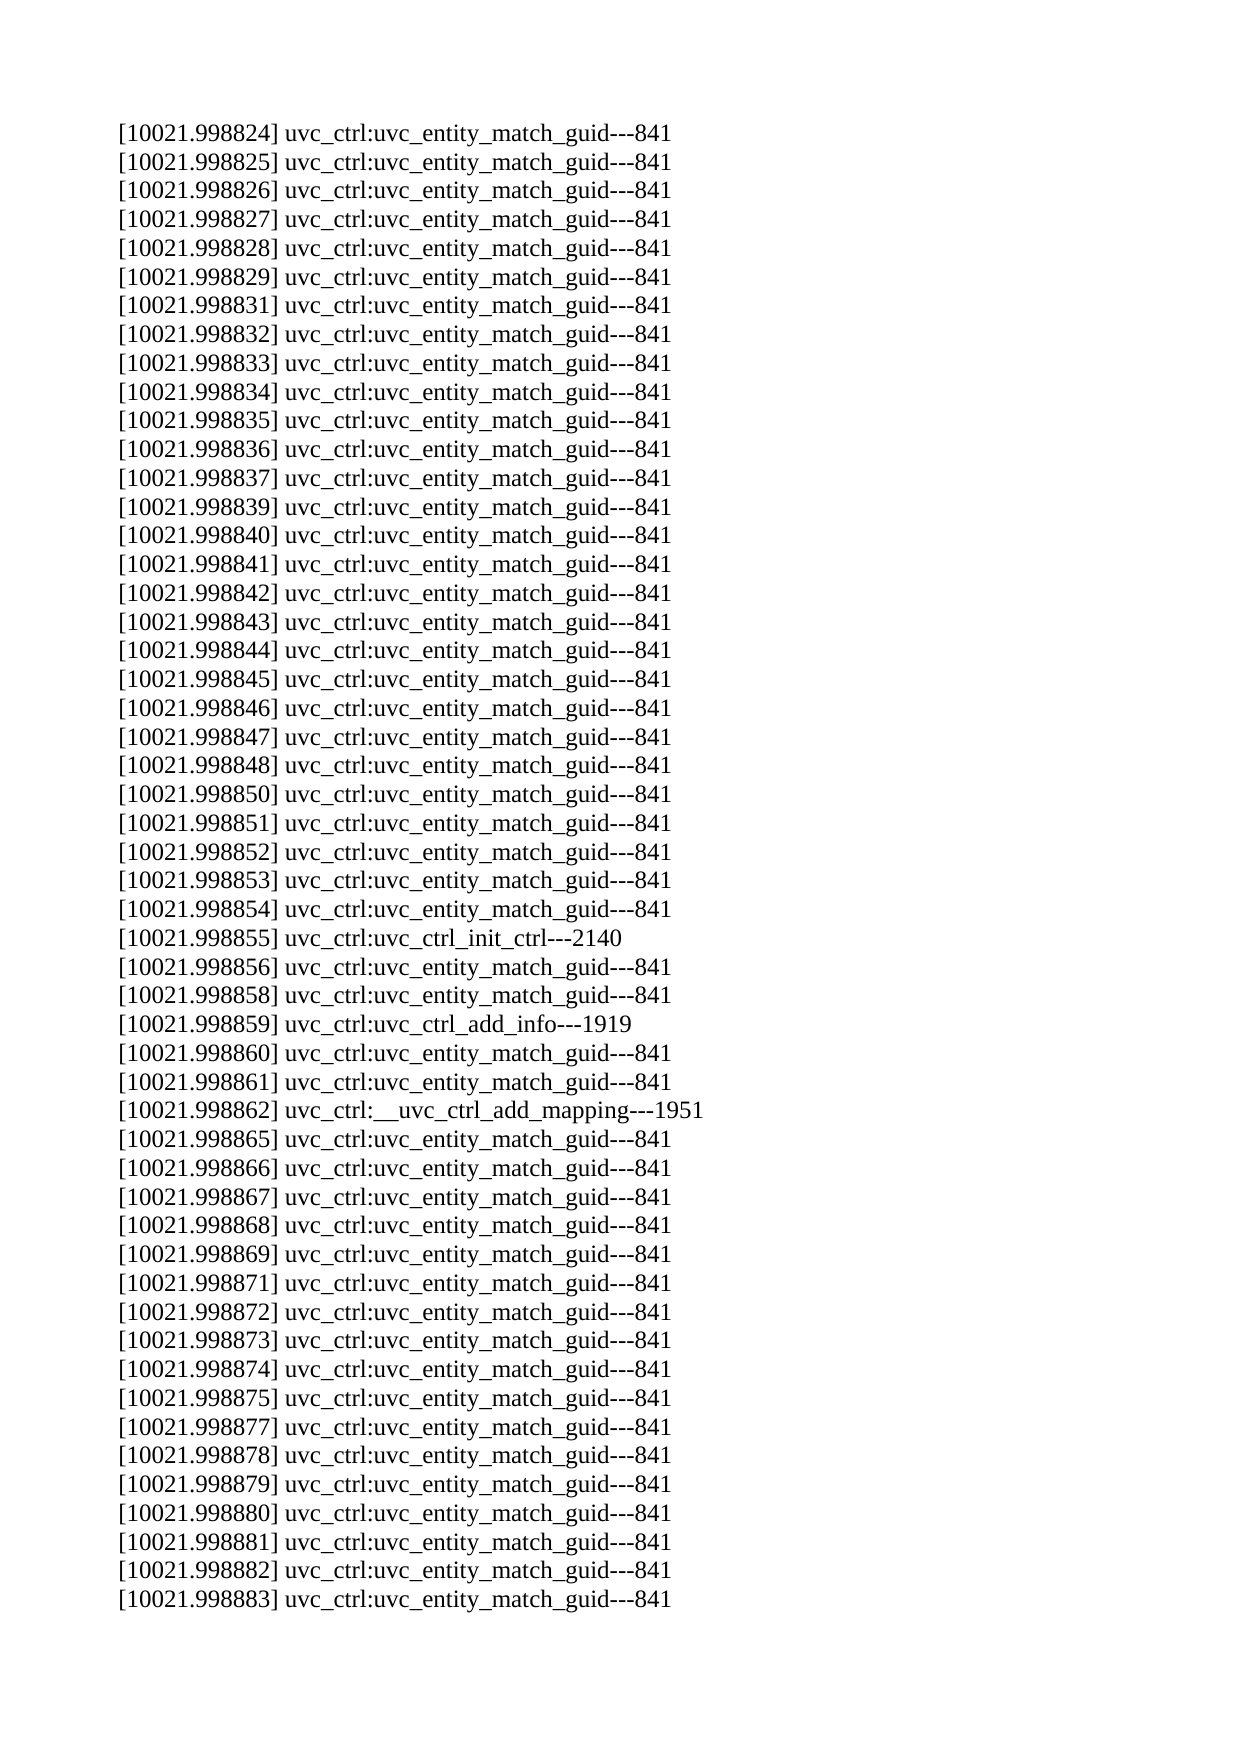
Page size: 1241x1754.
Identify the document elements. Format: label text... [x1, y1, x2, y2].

text [10021.998871] uvc_ctrl:uvc_entity_match_guid---841 [118, 1268, 1122, 1297]
text [10021.998878] uvc_ctrl:uvc_entity_match_guid---841 [118, 1441, 1122, 1469]
text [10021.998861] uvc_ctrl:uvc_entity_match_guid---841 [118, 1067, 1122, 1096]
text [10021.998858] uvc_ctrl:uvc_entity_match_guid---841 [118, 981, 1122, 1009]
text [10021.998827] uvc_ctrl:uvc_entity_match_guid---841 [118, 204, 1122, 233]
text [10021.998873] uvc_ctrl:uvc_entity_match_guid---841 [118, 1326, 1122, 1354]
text [10021.998850] uvc_ctrl:uvc_entity_match_guid---841 [118, 779, 1122, 808]
text [10021.998881] uvc_ctrl:uvc_entity_match_guid---841 [118, 1527, 1122, 1556]
text [10021.998848] uvc_ctrl:uvc_entity_match_guid---841 [118, 751, 1122, 779]
text [10021.998840] uvc_ctrl:uvc_entity_match_guid---841 [118, 521, 1122, 549]
text [10021.998859] uvc_ctrl:uvc_ctrl_add_info---1919 [118, 1009, 1122, 1038]
text [10021.998860] uvc_ctrl:uvc_entity_match_guid---841 [118, 1038, 1122, 1067]
text [10021.998862] uvc_ctrl:__uvc_ctrl_add_mapping---1951 [118, 1096, 1122, 1124]
text [10021.998855] uvc_ctrl:uvc_ctrl_init_ctrl---2140 [118, 923, 1122, 952]
text [10021.998825] uvc_ctrl:uvc_entity_match_guid---841 [118, 147, 1122, 176]
text [10021.998868] uvc_ctrl:uvc_entity_match_guid---841 [118, 1211, 1122, 1239]
text [10021.998828] uvc_ctrl:uvc_entity_match_guid---841 [118, 233, 1122, 262]
text [10021.998835] uvc_ctrl:uvc_entity_match_guid---841 [118, 406, 1122, 434]
text [10021.998834] uvc_ctrl:uvc_entity_match_guid---841 [118, 377, 1122, 406]
text [10021.998843] uvc_ctrl:uvc_entity_match_guid---841 [118, 607, 1122, 636]
text [10021.998826] uvc_ctrl:uvc_entity_match_guid---841 [118, 176, 1122, 204]
text [10021.998841] uvc_ctrl:uvc_entity_match_guid---841 [118, 549, 1122, 578]
text [10021.998877] uvc_ctrl:uvc_entity_match_guid---841 [118, 1412, 1122, 1441]
text [10021.998824] uvc_ctrl:uvc_entity_match_guid---841 [118, 118, 1122, 147]
text [10021.998833] uvc_ctrl:uvc_entity_match_guid---841 [118, 348, 1122, 377]
text [10021.998874] uvc_ctrl:uvc_entity_match_guid---841 [118, 1354, 1122, 1383]
text [10021.998845] uvc_ctrl:uvc_entity_match_guid---841 [118, 664, 1122, 693]
text [10021.998852] uvc_ctrl:uvc_entity_match_guid---841 [118, 837, 1122, 866]
text [10021.998842] uvc_ctrl:uvc_entity_match_guid---841 [118, 578, 1122, 607]
text [10021.998846] uvc_ctrl:uvc_entity_match_guid---841 [118, 693, 1122, 722]
text [10021.998854] uvc_ctrl:uvc_entity_match_guid---841 [118, 894, 1122, 923]
text [10021.998865] uvc_ctrl:uvc_entity_match_guid---841 [118, 1124, 1122, 1153]
text [10021.998839] uvc_ctrl:uvc_entity_match_guid---841 [118, 492, 1122, 521]
text [10021.998869] uvc_ctrl:uvc_entity_match_guid---841 [118, 1239, 1122, 1268]
text [10021.998867] uvc_ctrl:uvc_entity_match_guid---841 [118, 1182, 1122, 1211]
text [10021.998829] uvc_ctrl:uvc_entity_match_guid---841 [118, 262, 1122, 291]
text [10021.998832] uvc_ctrl:uvc_entity_match_guid---841 [118, 319, 1122, 348]
text [10021.998837] uvc_ctrl:uvc_entity_match_guid---841 [118, 463, 1122, 492]
text [10021.998856] uvc_ctrl:uvc_entity_match_guid---841 [118, 952, 1122, 981]
text [10021.998853] uvc_ctrl:uvc_entity_match_guid---841 [118, 866, 1122, 894]
text [10021.998831] uvc_ctrl:uvc_entity_match_guid---841 [118, 291, 1122, 319]
text [10021.998872] uvc_ctrl:uvc_entity_match_guid---841 [118, 1297, 1122, 1326]
text [10021.998851] uvc_ctrl:uvc_entity_match_guid---841 [118, 808, 1122, 837]
text [10021.998880] uvc_ctrl:uvc_entity_match_guid---841 [118, 1498, 1122, 1527]
text [10021.998836] uvc_ctrl:uvc_entity_match_guid---841 [118, 434, 1122, 463]
text [10021.998883] uvc_ctrl:uvc_entity_match_guid---841 [118, 1584, 1122, 1613]
text [10021.998844] uvc_ctrl:uvc_entity_match_guid---841 [118, 636, 1122, 664]
text [10021.998866] uvc_ctrl:uvc_entity_match_guid---841 [118, 1153, 1122, 1182]
text [10021.998875] uvc_ctrl:uvc_entity_match_guid---841 [118, 1383, 1122, 1412]
text [10021.998879] uvc_ctrl:uvc_entity_match_guid---841 [118, 1469, 1122, 1498]
text [10021.998847] uvc_ctrl:uvc_entity_match_guid---841 [118, 722, 1122, 751]
text [10021.998882] uvc_ctrl:uvc_entity_match_guid---841 [118, 1556, 1122, 1584]
